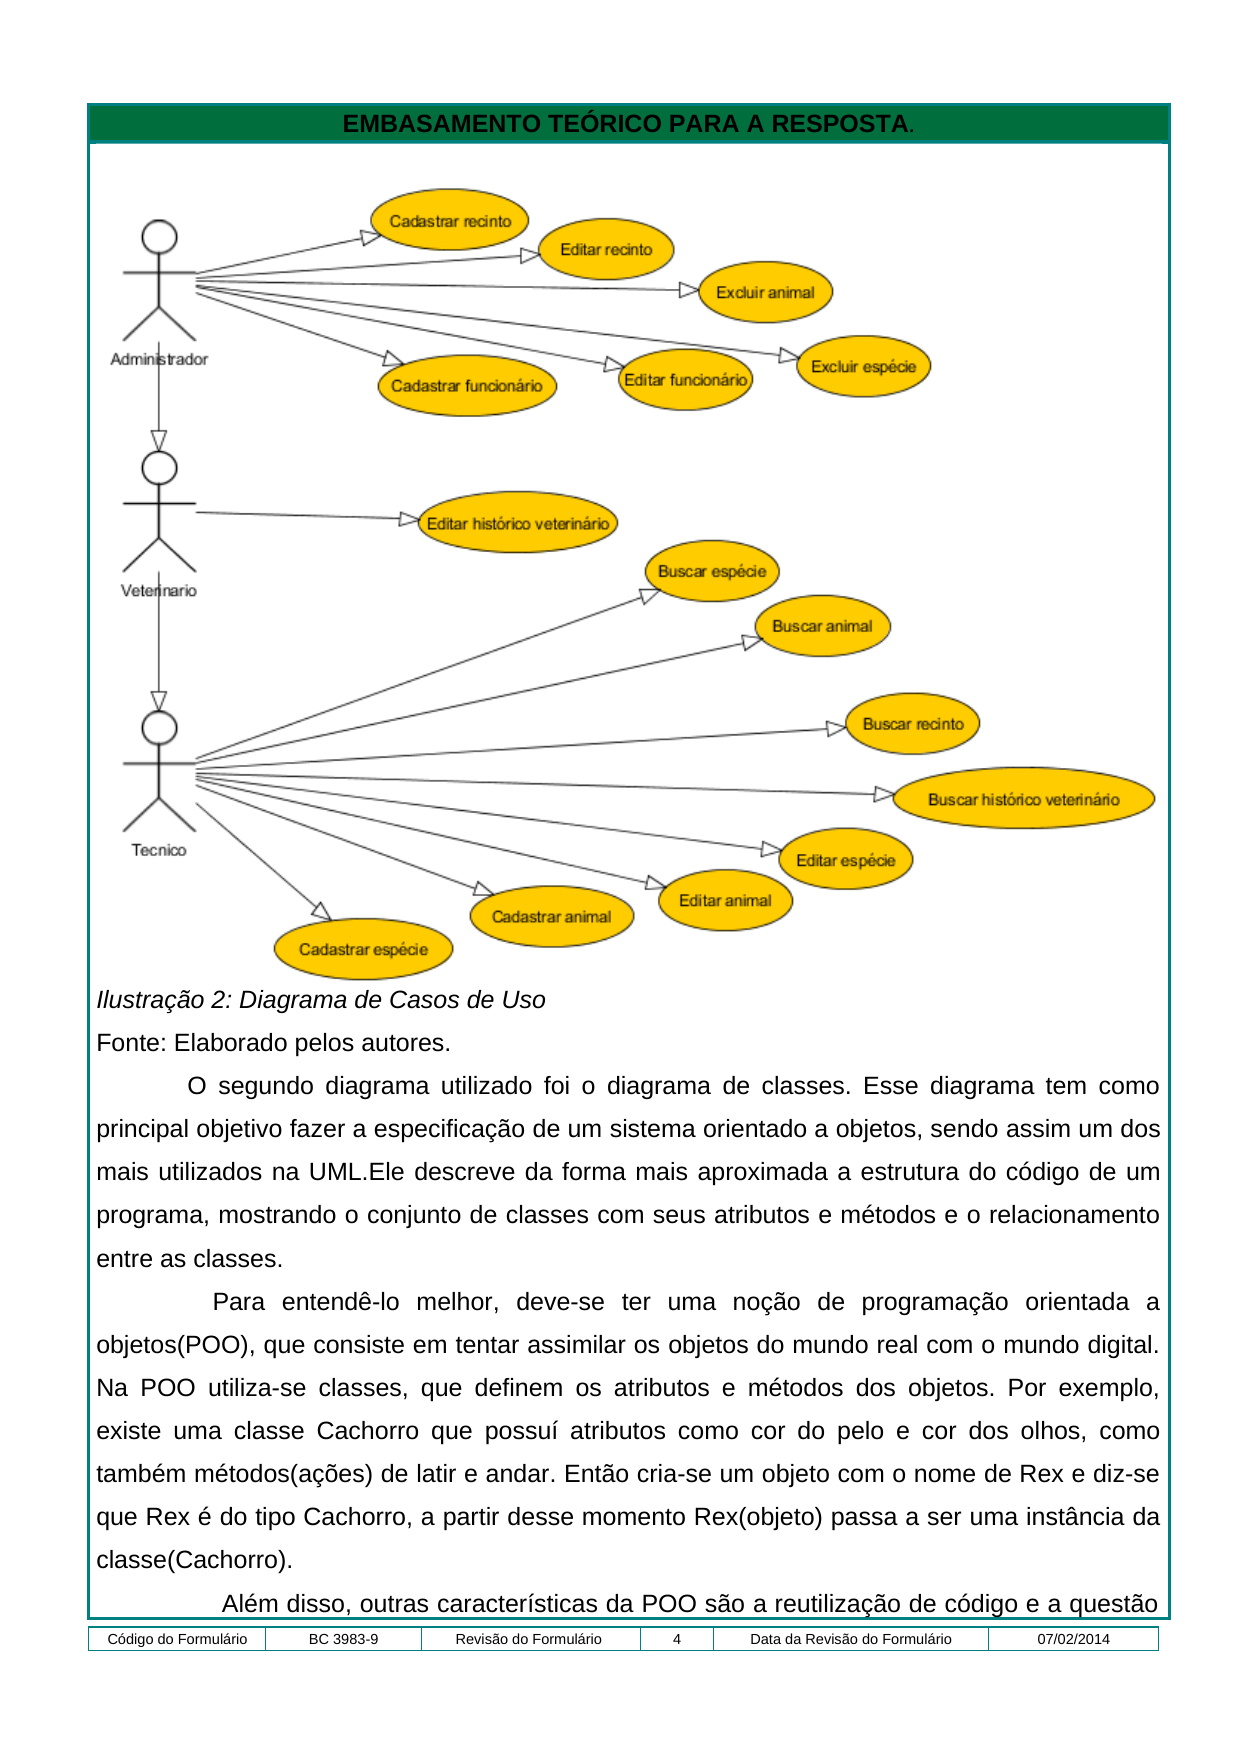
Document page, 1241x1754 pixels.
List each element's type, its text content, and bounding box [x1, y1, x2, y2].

table_header EMBASAMENTO TEÓRICO PARA A RESPOSTA. [90, 106, 1168, 140]
picture [96, 156, 1159, 985]
table_cell O projeto será realizado em prol da Fundação Ecológica e Zoobotânica de Brusque-SC, também conhecida como Parque Ecológico, Zoobotânico Padre Raulino Reitz ou apenas como Zoobotânico, foi inaugurado no dia 19 de setembro de 1992. No início a fundação contava apenas com 39 recintos, em sua maior parte aves, e com uma área de 120Km² em meio a mata nativa. Em 2009 a fundação obteve uma autorização para poder manejar 64 espécies diferentes de animais. Atualmente expõe 150 animais de 64 espécies entre répteis, aves e mamíferos, nativos da região, assim como espécies exóticas. Anualmente a fundação atende em média 40.000 alunos da região, gerando educação informal, visando a consciência ambiental. Fonte:http://www.radiocidadeam.com.br/noticias/novidades-no-zoobotanico-em-setembro.html, Acesso em: 27/03/2014 Mesmo com essa magnitude, a fundação não possui nenhum tipo de software(programa de computador) para auxiliar em seu plano de manejo, e essa foi a motivação para o desenvolvimento do projeto. O primeiro passo que deve ser dado em um projeto de software é a elicitação, pois, como diz Aramos,2009 “Cabe à elicitação a tarefa de identificar os fatos que compõem os requisitos do Sistema, de forma a prover o mais correto e mais completo entendimento do que é demandado daquele software”.Ou seja,é o pontapé inicial. A partir da fase de elicitação é que será definido o que terá que ser desenvolvido para suprir as necessidades do cliente, sem ela é muito difícil produzir um software que atenda as necessidades do cliente. Existem várias técnicas de fazer a elicitação de um projeto, tais como: Entrevista, Leitura de documentos, questionários, análise de protocolos, entre outras. A técnica escolhida para extrair dados do cliente, ou seja, do parque Zoobotânico foi a pesquisa in loco. Nessa técnica o analista vai até o local onde será implantado o software a fim de entender como funciona o negócio, identificando os problemas existentes. Para auxiliar na análise de requisitos foram utilizados dois diagramas da UML, o diagrama de caso de uso e o diagrama de classe. UML significa Unified Modeling Language ou linguagem de modelagem unificada. Ou seja, tem como objetivo estabelecer uma linguagem padrão(unificada) de modelagem de dados para que qualquer desenvolvedor, seja ele de qualquer linguagem, consiga visualizar e interpretar qualquer diagrama UML e assim entender o projeto. A modelagem de dados feita pelos diagramas UML é essencial para se fazer uma elicitação de qualidade e garantir o entendimento de todos os participantes do projeto, como afirma Rosa, 2014: “Modelagem de software é a atividade de construir modelos que expliquem as características ou o comportamento de um software ou de um sistema de software. Na construção do software os modelos podem ser usados na identificação das características e funcionalidades que o software deverá prover (análise de requisitos), e no planejamento de sua construção. Frequentemente a modelagem de software usa algum tipo de notação gráfica e são apoiados pelo uso de ferramentas”. Os diagramas UML são recursos muito utilizados em processos de desenvolvimento de software tradicionais, como o RUP(Rational Unified Process).O primeiro utilizado no projeto do Zoobotânico foi o diagrama de caso de uso. Esse diagrama descreve as funcionalidades de um programa narrando o que cada ator (usuário do sistema) poderá fazer no programa. Os atores são representados por bonecos e os casos de uso por elipses. Citação de d caso uso aqui A seguir está o diagrama de casos de uso que resume basicamente o funcionamento do software. Existirão três tipos de usuários com diferentes permissões: o Administrador, o veterinário e o Técnico. Conforme ilustrado abaixo, o administrador está no topo da hierarquia, portanto assume todas as funções dos demais usuários além de poder executar as funções restritas a ele, que no caso são voltadas ao gerenciamento dos demais usuários, recintos e exclusão de informações. O administrador será o único que poderá cadastrar e editar recintos, cadastrar e editar outros usuários como também tem a permissão de excluir um animal e uma espécie. Já o Veterinário pode fazer tudo o que um técnico(funcionário comum) pode fazer, distinguindo-se apenas pelo fato de que ele pode editar o histórico clínico de um animal. Resta ao técnico efetuar o cadastro e edição de espécies e animais, buscar(listar) animais, espécies, recintos e histórico veterinário. Fonte: Elaborado pelos autores. O segundo diagrama utilizado foi o diagrama de classes. Esse diagrama tem como principal objetivo fazer a especificação de um sistema orientado a objetos, sendo assim um dos mais utilizados na UML.Ele descreve da forma mais aproximada a estrutura do código de um programa, mostrando o conjunto de classes com seus atributos e métodos e o relacionamento entre as classes. Para entendê-lo melhor, deve-se ter uma noção de programação orientada a objetos(POO), que consiste em tentar assimilar os objetos do mundo real com o mundo digital. Na POO utiliza-se classes, que definem os atributos e métodos dos objetos. Por exemplo, existe uma classe Cachorro que possuí atributos como cor do pelo e cor dos olhos, como também métodos(ações) de latir e andar. Então cria-se um objeto com o nome de Rex e diz-se que Rex é do tipo Cachorro, a partir desse momento Rex(objeto) passa a ser uma instância da classe(Cachorro). Além disso, outras características da POO são a reutilização de código e a questão da organização dividindo o código em classes. Para auxiliar na programação orientada a objetos criou-se o seguinte diagrama de classes: Fonte: Elaborado pelos autores. Cada item esta representado por números em vermelho na imagem. Item 1-Animal: Nome da classe. Item 2-São os atributos que a classe 'Animal' ira possuir; '-' significa que é privada e não pode ser visualizado dentro da classe animal, seguido do nome do atributo e então o tipo de dado que ele receberá, podendo ser 'string' que são textos, 'char' apenas um caractere, 'DATE' uma data, 'INT' números inteiros e 'BLOB' qualquer tipo de dado. Item 3-São as funções da classe; '+' significa que a função é publica e pode ser chamada em qualquer outra parte do projeto, após isso vem o nome da função. 'Void' significa que a função não retorna valor binário, apenas executa a ação. Item 4- Relacionamento entre duas classes, no caso 'Animal' e 'Espécie'. O número um e a letra 'n' determinam que a classe 'Animal' esta ligada a uma única 'Espécie', já a classe 'Espécie' esta ligadas a tantos Animais quão necessário. Item 5- Relacionamento entre as classes 'Animal' e 'Recinto'. Um recinto pode conter vários animais, mas um animal só pode estar em um recinto. Item 6- Faz uma conexão entre as classes 'Animal' e 'infoVeterinario' com 'Observação' e 'Usuário'. Tal ligação faz com que um animal tenha ligação com apenar um 'infoVeterinario' mas com tantas observações quão o necessário, e também que cada uma dessas observações tenha apenas um usuário responsável por ela. Logo após a fase de elicitação, pode-se verificar a viabilidade do projeto e o desenvolvimento começa a ser planejado. Foi realizada uma pesquisa de campo no parque Zoobotânico a fim de identificar a real necessidade do mesmo. Dessa forma foi descoberto que a sua carência estava no plano de manejo dos animais, segundo o próprio gerente da fundação, Rodrigo De Souza. O plano de manejo é um documento que toda UC (Unidade de Conservação) deve ter, em no máximo 5 anos após a sua fundação, e deve ser elaborado os objetivos gerais pelas quais ela foi criada. Deve ser elaborado por meio de estudos de várias áreas como do meio físico, biológico e social. Ele estabelece as normas e restrições de ações e uso dos recursos naturais da UC. Muitas vezes determina o zoneamento, caracterizando cada uma de suas áreas e sua finalidade. Nesse caso, o plano de manejo será focado na área biológica, ou seja, como o animal deve ser manuseado. Outro objetivo da pesquisa de campo foi levantar os requisitos para a construção do software. Conversando com os stakeholders do projeto foi observado que, no programa será possível cadastrar um animal e guardar informações importantes para o seu controle, como nome popular, nome científico, espécie, família, origem do animal, número de identificação, necessidades especiais, recinto(jaula) em que o animal se encontra. Assim como um histórico onde será registrado o comportamento do animal, útil para o seu manejo, como por exemplo se o animal não se alimentou será registrado, para que o veterinário possa ter o controle do animal. Também poderá ser cadastrado o funcionário que utilizará o programa sendo que suas permissões dependerão da sua função, e ainda os recintos do Zoobotânico, onde dever ser cadastrados os animais que estão nele, dados da planta e a norma IN169. Quando chega a parte do desenvolvimento precisa-se decidir quais das diversas tecnologias disponíveis atualmente que serão usadas, muitas delas utilizam padrões estabelecidos pela W3C. O W3C(World Wide Web, do inglês Rede Mundial de Computadores) é uma organização mundial que conta com uma equipe em tempo integral e o publico, desenvolvedores, para desenvolverem padrões para a internet. O líder da organização é Tim Berners-Lee (inventor da internet) e Jeffrey Jaffe. Segundo o próprio W3C: “O W3C desenvolve especificações técnicas e orientações através de um processo projetado para maximizar a consenso sobre as recomendações, garantindo qualidades técnicas e editoriais, além de transparentemente alcançar apoio da comunidade de desenvolvedores, do consórcio e do público em geral. “ Na construção do Software é preciso se comunicar com o computador dando utilidade a todos esses dados, para isso é necessário utilizar uma linguagem de programação, que nada mais é um conjunto de código que o computador interpreta e executa uma determinada ação, ou seja,é a forma de interagir com o computador, e assim como na vida real, exitem vários idiomas, cada um com suas próprias características, entretanto todos possuem o mesmo objetivo, a comunicação. Dentre as linguagens de programação que serão utilizadas estão: HTML PHP Javascript CSS HTML5 HTML5(Hypertext Markup Language 5, do inglês linguagem de marcação de hipertexto 5) é a quinta verão da linguagem HTML O grupo W3C define 3 pilares para a internet, um deles é uma linguagem de hipertexto para facilitar a navegação entre fonte de informação, atualmente o HTML5 é essa linguagem. Os hipertextos são um conjunto de arquivos interligados entre si formando uma grande rede de informação. Diferente de um texto normal, como de um livro, em que os assuntos ficam interligados seguidamente, no hipertexto os assuntos são conectados de forma imprecisa, dessa forma a troca de dados fica mais dinâmica. PHP e APACHE PHP(Hypertext Preprocessor do inglês, hipertexto preprocessado) criado por Rasmus Lerdorf em 1995, é uma linguagem script executada por um servidor. Diferente do JavaScript o PHP é utilizado geralmente para programação ao lado do servidor. Além disso o PHP pode ser trabalhado tanto em programação orientada a objeto, como em programação estrutural ou até mesmo em uma mistura dos dois. E não está limitado apenas a gerar apenas HTML, com o PHP também é possível gerar imagens, PDF e animações em Flash. Sua principal vantagem está na enorme lista de banco de dados com o qual o PHP tem suporte, como por exemplo MySQL, SQLite, Oracle, etc. O servidor utilizado será o APACHE, que é de longe o servidor mais utilizado no mundo, diversas pesquisas já compravam isso, como a feita em 2009 pela Netcraft, segundo ela mais de 65% de todos os sites rodavam no servidor APACHE. O APACHE após receber um código em PHP executa um interpretador de PHP que processará todas as informações, como acesso ao banco de dados ou a outros arquivos e então retornar o código em HTML correspondente para apresentar a página descrita em PHP para o APACHE que então ira enviar para o navegador o código HTML pronto para então o navegador poder executá-lo em gerar a página. Para utilizar o APACHE será instalado o XAMPP, rodando em sistema Windows, ou LAMP rodando em sistema Linux, com os principais servidores de código aberto do mercado, como o APACHE para PHP e MySQL para banco de dados. Sua interfase é muito simples, porém pratica e rápida e sem necessidade de se instalar, apenas deve ser descompactado e está pronto para ser usado. JavaScript JavaScrip é uma linguagem dinâmica e orientada a objeto criado por Brendan Eich em 1995 como uma linguagem script client-side(do inglês, script ao lado do cliente). As linguagens script tem como finalidade de ser executada no interior de programas ou outra linguagem. No caso do JavaScript é o navegador responsável por executá-lo realizando interações com o usuário, podendo trocar a cor de certos campos, ou até mesmo realizar certa função do software, após certa ação do usuário. Pode ser escrito junto ao HTML diferenciando por meio das tags “<script>” para iniciar o código em JavaScript e “<\script>” para finalizá-lo. CSS A parte visual do software será desenvolvida em CSS(Cascading Style Sheets, em do inglês Folha de estilo em cascata) uma linguagem que facilita o desenvolvedor gráfico da aplicação por permitir ser escrita tanto em um arquivo a parte dos demais e ser apenas referenciado neles, como pode ser escrito no início de cada arquivo e cada um com um CSS diferente, ainda pode ser feito sempre que criar um elemento na página, ou então utilizando todas as 3 formas. Segundo Pedro Rogério(2007) para futuras manutenções e projetos em camadas é aconselhável que o CSS seja utilizado apenas em arquivos externos. Utilizando CSS é possível trocar atributos como a cor de um determinado elemento, ou grupo de elemento, assim como trocar o tamanho, forma, estilo da letra, etc.Também é possível alterar os atributos sobre certa circunstância como o mouse parado em cima do elemento ou segurando o botão esquerdo do mouse em cima do elemento. Para trabalhar com todas essas tecnologias existem certos padrões de projeto feitos para auxiliar os programadores e o escolhido para esse projeto foi o MVC.O padrão de programação MVC(Modelo Visão e Controle) divide a programação do software em 3 partes, o modelo, a visão e o controle. A visão é a parte que interage com o usuário, recebe informações do usuário e fornece-as para o controlador, que executa a parte lógica do projeto a partir das informações vindas da visão e do modelo, sempre seguindo o plano de negócio da empresa. O modelo é a ponte entre o controle e aplicações externas, como o banco de dados. Por exemplo. O usuário tenta efetuar o login. Após preencher um campo com o e-mail e outro com a senha ele clica em um botão escrito 'Entrar', toda essa parte está na visão tanto os campos como o design da tela. Após clicar no botão 'Entrar', o e-mail como senha e até mesmo o clicar do botão são enviados para o controlador que ira utilizar esses dados para executar uma determinada função e requisitar ao modelo uma determinada ação que ira retornar outros dados para o controle, este ira definir se o login é valido ou não e informar para a visão se o usuário pode ou não ter acesso ao projeto, caso tenha transferi-lo para outra parte da aplicação ou informá-lo que o e-mail ou senha estão inválidos.Ela é aconselhável por facilitar a manutenção, o teste, a atualização do sistema e o desenvolvimento paralelo de qualquer umas das 3 partes. Porém, se os programadores tivessem que construir tudo do zero o trabalho não renderia nada, é por isso que um dos principais focos da programação orientada a objeto é o reúso de códigos. Portanto, são utilizadas diversas Frameworks para poupar a reprogramação de coisas simples e que se repetem com facilidade entre os projetos. As frameworks são códigos já feitos para solucionar um grupo de requisitos de diversos softwares diferentes. Mas não só resolver, as frameworks também padronizam o projeto, dizendo qual a forma apropriada para aquela situação. Como a linguagem de programação escolhida foi o PHP e foi decidido trabalhar com MVC, um framework que se encaixa perfeitamente no projeto é o Codeigniter pois ele é feito especialmente para desenvolvimento em PHP e oferece uma ótima contribuição para se trabalhar no padrão MVC. O Codeigniter tem como objetivo possibilitar que o programador produza mais rapidamente e possa focar na parte criativa do projeto, uma vez que seja necessário um número menor de linhas para realizar certas tarefas pelo motivo de que o framework já pré codifique determinadas funções comuns entre vários softwares.Esse framework agrupa um conjunto de bibliotecas para tarefas comuns necessárias e padroniza uma estrutura lógica para acesso a estas bibliotecas. Segundo Teixeira, 2013, o Codeigniter é “Considerado um toolkit, ou seja, uma caixa de ferramentas cujo objetivo é nos permitir desenvolver aplicações muito mais rápido do que poderíamos fazer sem a utilização de um framework.” Para facilitar e agilizar a programação, foi decidido utilizar uma IDE(Ambiente de desenvolvimento integrado).Como explica Santos(2014, Pg.04) “O IDE é um programa de computador, geralmente utilizado para aumentar a produtividade dos desenvolvedores de software, bem como a qualidade desses produtos. Podem auxiliar, através de ferramentas e características, na redução de erros e na aplicação de técnicas...” O IDE escolhido foi o NetBeans devido à familiaridade dos programadores com o software.O NetBeans é um IDE gratuito e de código aberto.Segundo o site do mesmo: “O NetBeans IDE é um ambiente de desenvolvimento - uma ferramenta para programadores, que permite escrever, compilar, depurar e instalar programas. O IDE é completamente escrito em Java, mas pode suportar qualquer linguagem de programação. Existe também um grande número de módulos para estender as funcionalidades do IDE NetBeans. O NetBeans IDE é um produto livre, sem restrições à sua forma de utilização. ” O principal motivo para utilizar o Netbeans para o projeto está na constante atualização de seu sistema e pela padronização oferecida, como comentado no site do mesmo: “Com seu Editor Java em constante aprimoramento, muitas funcionalidades avançadas e uma extensa linha de ferramentas, modelos e exemplos, o NetBeans IDE define o padrão de desenvolvimento com suas tecnologias inovadoras. ” Ainda pelo site do NetBeans é possível ter uma noção melhor da real utilização prática desse IDE e da possibilidade de adaptá-lo: “Um IDE é muito mais que um editor de texto. O Editor do NetBeans recua linhas, associa palavras e colchetes e realça códigos-fonte sintática e semanticamente. Ele também fornece modelos de código, dicas de codificação e ferramentas de refatoração. O editor suporta várias linguagens, incluindo Java, C/C++, XML, HTML, PHP, Groovy, Javadoc, JavaScript e JSP. Como o editor é extensível, você pode adicionar suporte para muitas outras linguagens. ” Além de tudo já citado acima, o NetBeans ainda ajuda na organização do código fonte, de forma que para futuras alterações no código figuem mais simples e rápidas. Bem, como o software funciona basicamente como um repositório de dados sobre os animais, a informação será armazenada em um banco de dados.Segundo Marcelo Abib Cardoso,2009, “Banco de dados é um sistema de armazenamento de dados, ou seja, um conjunto de registros que tem como objetivo organizar e guardar as informações.” O Banco de dados que será utilizado no projeto é o SGBD(sistema de gerenciamento de banco de dados)MySQL, que se intitula o banco de dados de código aberto mais popular do mundo. O My SQL foi criado na Suécia por suecos e um finlandês: David Axmark, Allan Larsson e Michael Montty Widenus, mais tarde foi comprado pela empresa de tecnologia e informática Oracle, sua atual proprietária.Ele utiliza a linguagem SQL(Structure Query Language – Linguagem de Consulta Estruturada).É o banco de dados mais utilizado do mundo, segundo o site do mesmo, utilizado até mesmo pela NASA(National Aeronautics and Space Administration- Administração Nacional da Aeronáutica e do Espaço),Google, Facebook, Banco Bradesco e muitos outros. Para auxiliar na utilização do My SQL será usado o programa My SQL Workbench, uma ferramenta gráfica que permite a visualização, criação e gerenciamento de bancos de dados em forma de tabelas, ou em apenas códigos escritos, caso o desenvolvedor preferir. O My SQL Workbench é o sucessor de DBDesigner 4 e é feito especialmente para trabalhar com o banco de dados My SQL, ambos foram desenvolvidos pela mesma empresa. A definição mais comum para CRUD é: Termo para designar as quatro operações básicas de banco de dados, Creat, Read, Update e Delete, do inglês respectivamente, criar, ler, editar e deletar (Souza, 2013). Na matemática não é possível calcular algo sem usar pelo menos umas das quatro operações básicas, nos bancos de dados não é diferente, sem o CRUD não é possível fazer nada. A matemática não existe sem suas quatro operações, os bancos de dados também não. O texto a seguir são os códigos gerados pelo MySQL Workbench a partir das tabelas desenvolvidas em cima das pesquisas realizadas no Parque Zoobotânico de Brusque. Nesses códigos é possível ver a utilização de quase todas as operações do CRUD, que no MySQL são escritas, respectivamente, como 'INSERT', 'SELECT', 'UPTADE' e 'DELETE'. -- ----------------------------------------------------- -- Table `mydb`.`Animal` -- ----------------------------------------------------- Apenas anuncia o inicio do código para crianção da tabela 'Animal' DROP TABLE IF EXISTS `mydb`.`Animal` ; Caso já exista uma tabela com o nome 'Animal' no banco 'mydb'esse código ira apagá-la. CREATE TABLE IF NOT EXISTS `mydb`.`Animal` ( Cria uma tabela com o nome 'Animal', no banco 'mydb', com os seguintes campos... `idAnimal` INT NOT NULL COMMENT 'Tabela para cadastrar os animais do Zoo.\nNesse campo é salvo o Numero dele no Zoo.' , Campo 'idAnimal' que é um INT, ou seja, um número inteiro, NOT NULL, que não pode ser deixado em branco. Possui uma descrição para explicar sua utilidade: “Tabela para cadastrar os animais do Zoo. Nesse campo é salvo o número dele no Zoo.” A vírgula diz que logo em seguida vira outro campo da tabela. `Obs` TEXT NULL COMMENT 'Descreve as necessidades especiais do animal' , Obs do tipo TEXT, ou seja um texto, NULL, que pode ser deixado em branco. Descrição: “Descreve as necessidades especiais do animal”. `procedencia` VARCHAR(45) NOT NULL COMMENT 'Descreve de onde o animal veio' , 'procedencia' do tipo VARCHAR(45), um texto com no máximo 45 caracteres, que não pode ser deixado em branco. Descrição: “Descreve de onde o animal veio”. `entrada` DATE NULL COMMENT 'Data em que o animal entrou no Zoo' , 'entrada' do tipo DATE, uma data, que pode ser deixado em branco. Descrição: “Data em que o animal entrou no Zoo”. `idvet` INT NULL COMMENT 'ID da ficha veterinaria' , 'idvet' um numero inteiro que pode ser deixado em branco. Descrição: “ID da ficha veterinária”. `Sexo` CHAR NULL COMMENT 'Sexo do animal\nAlgumas vezes nao se sabe o sexo do animal,nesse caso o valor é NULL' , 'Sexo' do tipo CHAR, apenas um caractere, que pode ser deixado em branco. Descrição: “Sexo do animal Algumas vezes não se sabe o sexo do animal, nesse caso o valor é NULL”. `desfecho` VARCHAR(45) NULL COMMENT 'Descreve como o animal saio do Zoo' , 'desfecho' um texto com no máximo 45 caracteres que pode ser deixado em branco. Descrição: “Descreve como o animal saio do Zoo”. `desfechoData` DATE NULL COMMENT 'Data que o animal saio do Zoo' , 'DesfechoData' uma data que pode ser deixada em branco. Descrição: “Data que o animal saio do Zoo”. `idEspecie` INT NOT NULL COMMENT 'ID da especie do animal' , 'idEspecie' um inteiro que não pode ser deixado em branco. Descrição: “ID da espécie do animal”. `imagem` BLOB NULL COMMENT 'Foto do animal' , 'imagem' do tipo BLOB, um campo que pode receber qualquer tipo de dado, que pode ser deixado em branco. Descrição: “Foto do animal”. `marcacao` VARCHAR(100) NOT NULL COMMENT 'Numero do animal do IBAMA' , 'marcaco' é um texto com no máximo 100 caracteres e que não pode ser deixado em branco. Descrição: “Número do animal do IBAMA”. `Apelido` VARCHAR(45) NULL COMMENT 'Como os funcionarios chamam o animal' , 'Apelido' um texto de no máximo 45 caracteres que pode ser deixado em branco. Descrição: “Como os funcionários chamam o animal”. `idRecinto` INT NOT NULL COMMENT 'ID do recinto onde o animal se encontra' , 'idRecinto' um número inteiro que não pode ser deixado em branco. Descrição: “ID do recinto onde o animal se encontra”. PRIMARY KEY (`idAnimal`) , Essa linha diz que o campo 'idAnimal' será a chave primária da tabela, ou seja, o campo principal que não poderá ser igual entre os animais registrados nela. Também será ela a chave de ligação caso outra tabela precise acessar algum outro dado do animal. INDEX `fk_Animal_especie1_idx` (`idEspecie` ASC) , Transforma o campo 'idEspecie' em uma chave estrangeira, ou seja, uma conexão com outra tabela. INDEX `fk_Animal_Recinto1_idx` (`idRecinto` ASC) , Transforma o campo 'idRecinto' em uma chave estrangeira'. UNIQUE INDEX `marcacao_UNIQUE` (`marcacao` ASC) , Determina que o campo 'marcacao' será único, e assim como a chave primária, existira apenas um animal com determinado número. CONSTRAINT `fk_Animal_especie1` FOREIGN KEY (`idEspecie` ) REFERENCES `mydb`.`especie` (`idEspecie` ) ON DELETE NO ACTION ON UPDATE NO ACTION, Determina a qual tabela será a conexão feita por meio do campo 'idEspecie', nesse caso a tabela será 'especie' e campo nela escolhido para fazer a conexão é de mesmo nome que o campo da tabela 'Animal'. Assim o campo de ligação entre a tabela 'Animal' e 'Especie' é 'idEspecie'. E diz que não haverá ação em caso de apagar ou alterar o dado do campo. CONSTRAINT `fk_Animal_Recinto1` FOREIGN KEY (`idRecinto` ) REFERENCES `mydb`.`Recinto` (`idRecinto` ) ON DELETE NO ACTION ON UPDATE NO ACTION) Determina que o campo 'idRecinto' será a conexão entre as tabelas 'Animal' e 'Recinto'. Não haverá ação no caso de apagar ou alterar o dado do campo. O “)” determina o término da criação da tabela. -- ----------------------------------------------------- -- Table `mydb`.`Animal_log` -- ----------------------------------------------------- Apenas anuncia o início do código para a tabela 'Animal_log' Será uma tabela para salvar os antigos dados da tabela 'Animal' após uma alteração. Possui alguns campos a mais da tabela 'Animal': 'idAnimal_log' para diferenciar uma alteração da outra; 'tipo' para dizer o tipo de alteração que ocorreu; 'data' para determinar a data da alteração; 'idUsuario' para saber quem fez a alteração. DROP TABLE IF EXISTS `mydb`.`Animal_log` ; CREATE TABLE IF NOT EXISTS `mydb`.`Animal_log` ( `idAnimal_log` INT NOT NULL AUTO_INCREMENT COMMENT 'Tabela para controlar o histórico de alterações na tabela \'Animal\'\n' , `Obs` TEXT NULL , `procedencia` VARCHAR(45) NOT NULL , `entrada` DATE NULL , `idvet` INT NULL , `Sexo` CHAR NULL , `desfecho` VARCHAR(45) NULL , `desfechoData` DATE NULL , `idEspecie` INT NOT NULL , `imagem` BLOB NULL , `marcacao` VARCHAR(100) NOT NULL , `Apelido` VARCHAR(45) NULL , `idRecinto` INT NOT NULL , `tipo` VARCHAR(45) NOT NULL COMMENT 'Tipo de ação que a tabela animal sofreu' , `data` DATETIME NOT NULL COMMENT 'Data da alteração' , `idAnimal` INT NULL COMMENT 'ID do animal que sofreu a ação' , `idUsuario` INT NULL COMMENT 'ID do usuario que fez a ação' , PRIMARY KEY (`idAnimal_log`) , INDEX `fk_Animal_especie1_idx` (`idEspecie` ASC) , INDEX `fk_Animal_Recinto1_idx` (`idRecinto` ASC) , INDEX `fk_Animal_log_Animal1` (`idAnimal` ASC) , INDEX `fk_Animal_log_usuario1` (`idUsuario` ASC) , UNIQUE INDEX `marcacao_UNIQUE` (`marcacao` ASC) , CONSTRAINT `fk_Animal_especie10` FOREIGN KEY (`idEspecie` ) REFERENCES `mydb`.`especie` (`idEspecie` ) ON DELETE NO ACTION ON UPDATE NO ACTION, CONSTRAINT `fk_Animal_Recinto10` FOREIGN KEY (`idRecinto` ) REFERENCES `mydb`.`Recinto` (`idRecinto` ) ON DELETE NO ACTION ON UPDATE NO ACTION, CONSTRAINT `fk_Animal_log_Animal1` FOREIGN KEY (`idAnimal` ) REFERENCES `mydb`.`Animal` (`idAnimal` ) ON DELETE NO ACTION ON UPDATE NO ACTION, CONSTRAINT `fk_Animal_log_usuario1` FOREIGN KEY (`idUsuario` ) REFERENCES `mydb`.`usuario` (`idUsuario` ) ON DELETE NO ACTION ON UPDATE NO ACTION) ENGINE = InnoDB; ##triggers do animal Apenas anuncia o início do código para as triggers(gatilhos), ações que ocorrerão após outra ação ser requerida, referente ao animal.Apresenta uma ideia de gatilho mesmo, quando determinada ação acontece, um “gatilho” é “disparado” e executa outra ação. create trigger inserir_animal before insert on animal for each row begin Cria uma trigger com o nome 'inserir_animal' que terá ações antes de inserir dados da tela 'Animal'.As ações serão as seguintes: insert into animal_log values Inserir na tabela 'animal_log' os valores: (null,new.obs,new.procedencia, new.entrada,new.idvet,new.sexo,new.desfecho, new.desfechodata,new.idespecie, new.imagem,new.marcacao, new.apelido,new.idrecinto, Preencher automaticamente o campo 'idAnimal_log'.Já os dados comuns entre os as 2 tabelas serão salvos na tabela 'Animal_log' antes de serem salvos na tabela 'Animal'. 'INSERT',now(),id,new.idAnimal); Os campos 'tipo','data', 'idUsuario' e 'idAnimal' receberão respectivamente os valores: 'INSERT', data atual, id do usuário e id do animal. Onde o id virá de uma procedure para inserir um animal. End&& Determina o fim das ações antes da ação requerida. ##Login Anuncia o inicio do código para procedure 'login', que visa facilitar o comando para login no desenvolvimento fora do MySQL Workbench. create procedure login (in sen varchar(45), log varchar(45)) Cria uma procedure chamada 'login' que possui as variaveis 'sen'(texto de no máximo 45 caracteres para a senha) e 'log'(texto de no máximo 45 caracteres para o login ou e-mail do usuario). Begin Inicia o código que será executado por trás da procedure. select tipo,idusuario from usuario where senha=md5(sen) and login=log; Seleciona o tipo e idUsuario da tabela 'usuario' onde o campo 'senha', já codificado, é igual a variável 'sen' e o campo 'login' é igual a variável 'log'. End&& Finaliza a procedure. call login (123, abc); Chama a procedure 'login' definindo os valores das variáveis 'sen' e 'login' respectivamente por '123' e 'abc'. A procedure irá procurar pelo usuário onde o campo 'senha' é 123(ambos codificados) e 'login' igual a 'abc'. [90, 144, 1162, 1013]
table_cell O projeto será realizado em prol da Fundação Ecológica e Zoobotânica de Brusque-SC, também conhecida como Parque Ecológico, Zoobotânico Padre Raulino Reitz ou apenas como Zoobotânico, foi inaugurado no dia 19 de setembro de 1992. No início a fundação contava apenas com 39 recintos, em sua maior parte aves, e com uma área de 120Km² em meio a mata nativa. Em 2009 a fundação obteve uma autorização para poder manejar 64 espécies diferentes de animais. Atualmente expõe 150 animais de 64 espécies entre répteis, aves e mamíferos, nativos da região, assim como espécies exóticas. Anualmente a fundação atende em média 40.000 alunos da região, gerando educação informal, visando a consciência ambiental. Fonte:http://www.radiocidadeam.com.br/noticias/novidades-no-zoobotanico-em-setembro.html, Acesso em: 27/03/2014 Mesmo com essa magnitude, a fundação não possui nenhum tipo de software(programa de computador) para auxiliar em seu plano de manejo, e essa foi a motivação para o desenvolvimento do projeto. O primeiro passo que deve ser dado em um projeto de software é a elicitação, pois, como diz Aramos,2009 “Cabe à elicitação a tarefa de identificar os fatos que compõem os requisitos do Sistema, de forma a prover o mais correto e mais completo entendimento do que é demandado daquele software”.Ou seja,é o pontapé inicial. A partir da fase de elicitação é que será definido o que terá que ser desenvolvido para suprir as necessidades do cliente, sem ela é muito difícil produzir um software que atenda as necessidades do cliente. Existem várias técnicas de fazer a elicitação de um projeto, tais como: Entrevista, Leitura de documentos, questionários, análise de protocolos, entre outras. A técnica escolhida para extrair dados do cliente, ou seja, do parque Zoobotânico foi a pesquisa in loco. Nessa técnica o analista vai até o local onde será implantado o software a fim de entender como funciona o negócio, identificando os problemas existentes. Para auxiliar na análise de requisitos foram utilizados dois diagramas da UML, o diagrama de caso de uso e o diagrama de classe. UML significa Unified Modeling Language ou linguagem de modelagem unificada. Ou seja, tem como objetivo estabelecer uma linguagem padrão(unificada) de modelagem de dados para que qualquer desenvolvedor, seja ele de qualquer linguagem, consiga visualizar e interpretar qualquer diagrama UML e assim entender o projeto. A modelagem de dados feita pelos diagramas UML é essencial para se fazer uma elicitação de qualidade e garantir o entendimento de todos os participantes do projeto, como afirma Rosa, 2014: “Modelagem de software é a atividade de construir modelos que expliquem as características ou o comportamento de um software ou de um sistema de software. Na construção do software os modelos podem ser usados na identificação das características e funcionalidades que o software deverá prover (análise de requisitos), e no planejamento de sua construção. Frequentemente a modelagem de software usa algum tipo de notação gráfica e são apoiados pelo uso de ferramentas”. Os diagramas UML são recursos muito utilizados em processos de desenvolvimento de software tradicionais, como o RUP(Rational Unified Process).O primeiro utilizado no projeto do Zoobotânico foi o diagrama de caso de uso. Esse diagrama descreve as funcionalidades de um programa narrando o que cada ator (usuário do sistema) poderá fazer no programa. Os atores são representados por bonecos e os casos de uso por elipses. Citação de d caso uso aqui A seguir está o diagrama de casos de uso que resume basicamente o funcionamento do software. Existirão três tipos de usuários com diferentes permissões: o Administrador, o veterinário e o Técnico. Conforme ilustrado abaixo, o administrador está no topo da hierarquia, portanto assume todas as funções dos demais usuários além de poder executar as funções restritas a ele, que no caso são voltadas ao gerenciamento dos demais usuários, recintos e exclusão de informações. O administrador será o único que poderá cadastrar e editar recintos, cadastrar e editar outros usuários como também tem a permissão de excluir um animal e uma espécie. Já o Veterinário pode fazer tudo o que um técnico(funcionário comum) pode fazer, distinguindo-se apenas pelo fato de que ele pode editar o histórico clínico de um animal. Resta ao técnico efetuar o cadastro e edição de espécies e animais, buscar(listar) animais, espécies, recintos e histórico veterinário. Fonte: Elaborado pelos autores. O segundo diagrama utilizado foi o diagrama de classes. Esse diagrama tem como principal objetivo fazer a especificação de um sistema orientado a objetos, sendo assim um dos mais utilizados na UML.Ele descreve da forma mais aproximada a estrutura do código de um programa, mostrando o conjunto de classes com seus atributos e métodos e o relacionamento entre as classes. Para entendê-lo melhor, deve-se ter uma noção de programação orientada a objetos(POO), que consiste em tentar assimilar os objetos do mundo real com o mundo digital. Na POO utiliza-se classes, que definem os atributos e métodos dos objetos. Por exemplo, existe uma classe Cachorro que possuí atributos como cor do pelo e cor dos olhos, como também métodos(ações) de latir e andar. Então cria-se um objeto com o nome de Rex e diz-se que Rex é do tipo Cachorro, a partir desse momento Rex(objeto) passa a ser uma instância da classe(Cachorro). Além disso, outras características da POO são a reutilização de código e a questão da organização dividindo o código em classes. Para auxiliar na programação orientada a objetos criou-se o seguinte diagrama de classes: Fonte: Elaborado pelos autores. Cada item esta representado por números em vermelho na imagem. Item 1-Animal: Nome da classe. Item 2-São os atributos que a classe 'Animal' ira possuir; '-' significa que é privada e não pode ser visualizado dentro da classe animal, seguido do nome do atributo e então o tipo de dado que ele receberá, podendo ser 'string' que são textos, 'char' apenas um caractere, 'DATE' uma data, 'INT' números inteiros e 'BLOB' qualquer tipo de dado. Item 3-São as funções da classe; '+' significa que a função é publica e pode ser chamada em qualquer outra parte do projeto, após isso vem o nome da função. 'Void' significa que a função não retorna valor binário, apenas executa a ação. Item 4- Relacionamento entre duas classes, no caso 'Animal' e 'Espécie'. O número um e a letra 'n' determinam que a classe 'Animal' esta ligada a uma única 'Espécie', já a classe 'Espécie' esta ligadas a tantos Animais quão necessário. Item 5- Relacionamento entre as classes 'Animal' e 'Recinto'. Um recinto pode conter vários animais, mas um animal só pode estar em um recinto. Item 6- Faz uma conexão entre as classes 'Animal' e 'infoVeterinario' com 'Observação' e 'Usuário'. Tal ligação faz com que um animal tenha ligação com apenar um 'infoVeterinario' mas com tantas observações quão o necessário, e também que cada uma dessas observações tenha apenas um usuário responsável por ela. Logo após a fase de elicitação, pode-se verificar a viabilidade do projeto e o desenvolvimento começa a ser planejado. Foi realizada uma pesquisa de campo no parque Zoobotânico a fim de identificar a real necessidade do mesmo. Dessa forma foi descoberto que a sua carência estava no plano de manejo dos animais, segundo o próprio gerente da fundação, Rodrigo De Souza. O plano de manejo é um documento que toda UC (Unidade de Conservação) deve ter, em no máximo 5 anos após a sua fundação, e deve ser elaborado os objetivos gerais pelas quais ela foi criada. Deve ser elaborado por meio de estudos de várias áreas como do meio físico, biológico e social. Ele estabelece as normas e restrições de ações e uso dos recursos naturais da UC. Muitas vezes determina o zoneamento, caracterizando cada uma de suas áreas e sua finalidade. Nesse caso, o plano de manejo será focado na área biológica, ou seja, como o animal deve ser manuseado. Outro objetivo da pesquisa de campo foi levantar os requisitos para a construção do software. Conversando com os stakeholders do projeto foi observado que, no programa será possível cadastrar um animal e guardar informações importantes para o seu controle, como nome popular, nome científico, espécie, família, origem do animal, número de identificação, necessidades especiais, recinto(jaula) em que o animal se encontra. Assim como um histórico onde será registrado o comportamento do animal, útil para o seu manejo, como por exemplo se o animal não se alimentou será registrado, para que o veterinário possa ter o controle do animal. Também poderá ser cadastrado o funcionário que utilizará o programa sendo que suas permissões dependerão da sua função, e ainda os recintos do Zoobotânico, onde dever ser cadastrados os animais que estão nele, dados da planta e a norma IN169. Quando chega a parte do desenvolvimento precisa-se decidir quais das diversas tecnologias disponíveis atualmente que serão usadas, muitas delas utilizam padrões estabelecidos pela W3C. O W3C(World Wide Web, do inglês Rede Mundial de Computadores) é uma organização mundial que conta com uma equipe em tempo integral e o publico, desenvolvedores, para desenvolverem padrões para a internet. O líder da organização é Tim Berners-Lee (inventor da internet) e Jeffrey Jaffe. Segundo o próprio W3C: “O W3C desenvolve especificações técnicas e orientações através de um processo projetado para maximizar a consenso sobre as recomendações, garantindo qualidades técnicas e editoriais, além de transparentemente alcançar apoio da comunidade de desenvolvedores, do consórcio e do público em geral. “ Na construção do Software é preciso se comunicar com o computador dando utilidade a todos esses dados, para isso é necessário utilizar uma linguagem de programação, que nada mais é um conjunto de código que o computador interpreta e executa uma determinada ação, ou seja,é a forma de interagir com o computador, e assim como na vida real, exitem vários idiomas, cada um com suas próprias características, entretanto todos possuem o mesmo objetivo, a comunicação. Dentre as linguagens de programação que serão utilizadas estão: HTML PHP Javascript CSS HTML5 HTML5(Hypertext Markup Language 5, do inglês linguagem de marcação de hipertexto 5) é a quinta verão da linguagem HTML O grupo W3C define 3 pilares para a internet, um deles é uma linguagem de hipertexto para facilitar a navegação entre fonte de informação, atualmente o HTML5 é essa linguagem. Os hipertextos são um conjunto de arquivos interligados entre si formando uma grande rede de informação. Diferente de um texto normal, como de um livro, em que os assuntos ficam interligados seguidamente, no hipertexto os assuntos são conectados de forma imprecisa, dessa forma a troca de dados fica mais dinâmica. PHP e APACHE PHP(Hypertext Preprocessor do inglês, hipertexto preprocessado) criado por Rasmus Lerdorf em 1995, é uma linguagem script executada por um servidor. Diferente do JavaScript o PHP é utilizado geralmente para programação ao lado do servidor. Além disso o PHP pode ser trabalhado tanto em programação orientada a objeto, como em programação estrutural ou até mesmo em uma mistura dos dois. E não está limitado apenas a gerar apenas HTML, com o PHP também é possível gerar imagens, PDF e animações em Flash. Sua principal vantagem está na enorme lista de banco de dados com o qual o PHP tem suporte, como por exemplo MySQL, SQLite, Oracle, etc. O servidor utilizado será o APACHE, que é de longe o servidor mais utilizado no mundo, diversas pesquisas já compravam isso, como a feita em 2009 pela Netcraft, segundo ela mais de 65% de todos os sites rodavam no servidor APACHE. O APACHE após receber um código em PHP executa um interpretador de PHP que processará todas as informações, como acesso ao banco de dados ou a outros arquivos e então retornar o código em HTML correspondente para apresentar a página descrita em PHP para o APACHE que então ira enviar para o navegador o código HTML pronto para então o navegador poder executá-lo em gerar a página. Para utilizar o APACHE será instalado o XAMPP, rodando em sistema Windows, ou LAMP rodando em sistema Linux, com os principais servidores de código aberto do mercado, como o APACHE para PHP e MySQL para banco de dados. Sua interfase é muito simples, porém pratica e rápida e sem necessidade de se instalar, apenas deve ser descompactado e está pronto para ser usado. JavaScript JavaScrip é uma linguagem dinâmica e orientada a objeto criado por Brendan Eich em 1995 como uma linguagem script client-side(do inglês, script ao lado do cliente). As linguagens script tem como finalidade de ser executada no interior de programas ou outra linguagem. No caso do JavaScript é o navegador responsável por executá-lo realizando interações com o usuário, podendo trocar a cor de certos campos, ou até mesmo realizar certa função do software, após certa ação do usuário. Pode ser escrito junto ao HTML diferenciando por meio das tags “<script>” para iniciar o código em JavaScript e “<\script>” para finalizá-lo. CSS A parte visual do software será desenvolvida em CSS(Cascading Style Sheets, em do inglês Folha de estilo em cascata) uma linguagem que facilita o desenvolvedor gráfico da aplicação por permitir ser escrita tanto em um arquivo a parte dos demais e ser apenas referenciado neles, como pode ser escrito no início de cada arquivo e cada um com um CSS diferente, ainda pode ser feito sempre que criar um elemento na página, ou então utilizando todas as 3 formas. Segundo Pedro Rogério(2007) para futuras manutenções e projetos em camadas é aconselhável que o CSS seja utilizado apenas em arquivos externos. Utilizando CSS é possível trocar atributos como a cor de um determinado elemento, ou grupo de elemento, assim como trocar o tamanho, forma, estilo da letra, etc.Também é possível alterar os atributos sobre certa circunstância como o mouse parado em cima do elemento ou segurando o botão esquerdo do mouse em cima do elemento. Para trabalhar com todas essas tecnologias existem certos padrões de projeto feitos para auxiliar os programadores e o escolhido para esse projeto foi o MVC.O padrão de programação MVC(Modelo Visão e Controle) divide a programação do software em 3 partes, o modelo, a visão e o controle. A visão é a parte que interage com o usuário, recebe informações do usuário e fornece-as para o controlador, que executa a parte lógica do projeto a partir das informações vindas da visão e do modelo, sempre seguindo o plano de negócio da empresa. O modelo é a ponte entre o controle e aplicações externas, como o banco de dados. Por exemplo. O usuário tenta efetuar o login. Após preencher um campo com o e-mail e outro com a senha ele clica em um botão escrito 'Entrar', toda essa parte está na visão tanto os campos como o design da tela. Após clicar no botão 'Entrar', o e-mail como senha e até mesmo o clicar do botão são enviados para o controlador que ira utilizar esses dados para executar uma determinada função e requisitar ao modelo uma determinada ação que ira retornar outros dados para o controle, este ira definir se o login é valido ou não e informar para a visão se o usuário pode ou não ter acesso ao projeto, caso tenha transferi-lo para outra parte da aplicação ou informá-lo que o e-mail ou senha estão inválidos.Ela é aconselhável por facilitar a manutenção, o teste, a atualização do sistema e o desenvolvimento paralelo de qualquer umas das 3 partes. Porém, se os programadores tivessem que construir tudo do zero o trabalho não renderia nada, é por isso que um dos principais focos da programação orientada a objeto é o reúso de códigos. Portanto, são utilizadas diversas Frameworks para poupar a reprogramação de coisas simples e que se repetem com facilidade entre os projetos. As frameworks são códigos já feitos para solucionar um grupo de requisitos de diversos softwares diferentes. Mas não só resolver, as frameworks também padronizam o projeto, dizendo qual a forma apropriada para aquela situação. Como a linguagem de programação escolhida foi o PHP e foi decidido trabalhar com MVC, um framework que se encaixa perfeitamente no projeto é o Codeigniter pois ele é feito especialmente para desenvolvimento em PHP e oferece uma ótima contribuição para se trabalhar no padrão MVC. O Codeigniter tem como objetivo possibilitar que o programador produza mais rapidamente e possa focar na parte criativa do projeto, uma vez que seja necessário um número menor de linhas para realizar certas tarefas pelo motivo de que o framework já pré codifique determinadas funções comuns entre vários softwares.Esse framework agrupa um conjunto de bibliotecas para tarefas comuns necessárias e padroniza uma estrutura lógica para acesso a estas bibliotecas. Segundo Teixeira, 2013, o Codeigniter é “Considerado um toolkit, ou seja, uma caixa de ferramentas cujo objetivo é nos permitir desenvolver aplicações muito mais rápido do que poderíamos fazer sem a utilização de um framework.” Para facilitar e agilizar a programação, foi decidido utilizar uma IDE(Ambiente de desenvolvimento integrado).Como explica Santos(2014, Pg.04) “O IDE é um programa de computador, geralmente utilizado para aumentar a produtividade dos desenvolvedores de software, bem como a qualidade desses produtos. Podem auxiliar, através de ferramentas e características, na redução de erros e na aplicação de técnicas...” O IDE escolhido foi o NetBeans devido à familiaridade dos programadores com o software.O NetBeans é um IDE gratuito e de código aberto.Segundo o site do mesmo: “O NetBeans IDE é um ambiente de desenvolvimento - uma ferramenta para programadores, que permite escrever, compilar, depurar e instalar programas. O IDE é completamente escrito em Java, mas pode suportar qualquer linguagem de programação. Existe também um grande número de módulos para estender as funcionalidades do IDE NetBeans. O NetBeans IDE é um produto livre, sem restrições à sua forma de utilização. ” O principal motivo para utilizar o Netbeans para o projeto está na constante atualização de seu sistema e pela padronização oferecida, como comentado no site do mesmo: “Com seu Editor Java em constante aprimoramento, muitas funcionalidades avançadas e uma extensa linha de ferramentas, modelos e exemplos, o NetBeans IDE define o padrão de desenvolvimento com suas tecnologias inovadoras. ” Ainda pelo site do NetBeans é possível ter uma noção melhor da real utilização prática desse IDE e da possibilidade de adaptá-lo: “Um IDE é muito mais que um editor de texto. O Editor do NetBeans recua linhas, associa palavras e colchetes e realça códigos-fonte sintática e semanticamente. Ele também fornece modelos de código, dicas de codificação e ferramentas de refatoração. O editor suporta várias linguagens, incluindo Java, C/C++, XML, HTML, PHP, Groovy, Javadoc, JavaScript e JSP. Como o editor é extensível, você pode adicionar suporte para muitas outras linguagens. ” Além de tudo já citado acima, o NetBeans ainda ajuda na organização do código fonte, de forma que para futuras alterações no código figuem mais simples e rápidas. Bem, como o software funciona basicamente como um repositório de dados sobre os animais, a informação será armazenada em um banco de dados.Segundo Marcelo Abib Cardoso,2009, “Banco de dados é um sistema de armazenamento de dados, ou seja, um conjunto de registros que tem como objetivo organizar e guardar as informações.” O Banco de dados que será utilizado no projeto é o SGBD(sistema de gerenciamento de banco de dados)MySQL, que se intitula o banco de dados de código aberto mais popular do mundo. O My SQL foi criado na Suécia por suecos e um finlandês: David Axmark, Allan Larsson e Michael Montty Widenus, mais tarde foi comprado pela empresa de tecnologia e informática Oracle, sua atual proprietária.Ele utiliza a linguagem SQL(Structure Query Language – Linguagem de Consulta Estruturada).É o banco de dados mais utilizado do mundo, segundo o site do mesmo, utilizado até mesmo pela NASA(National Aeronautics and Space Administration- Administração Nacional da Aeronáutica e do Espaço),Google, Facebook, Banco Bradesco e muitos outros. Para auxiliar na utilização do My SQL será usado o programa My SQL Workbench, uma ferramenta gráfica que permite a visualização, criação e gerenciamento de bancos de dados em forma de tabelas, ou em apenas códigos escritos, caso o desenvolvedor preferir. O My SQL Workbench é o sucessor de DBDesigner 4 e é feito especialmente para trabalhar com o banco de dados My SQL, ambos foram desenvolvidos pela mesma empresa. A definição mais comum para CRUD é: Termo para designar as quatro operações básicas de banco de dados, Creat, Read, Update e Delete, do inglês respectivamente, criar, ler, editar e deletar (Souza, 2013). Na matemática não é possível calcular algo sem usar pelo menos umas das quatro operações básicas, nos bancos de dados não é diferente, sem o CRUD não é possível fazer nada. A matemática não existe sem suas quatro operações, os bancos de dados também não. O texto a seguir são os códigos gerados pelo MySQL Workbench a partir das tabelas desenvolvidas em cima das pesquisas realizadas no Parque Zoobotânico de Brusque. Nesses códigos é possível ver a utilização de quase todas as operações do CRUD, que no MySQL são escritas, respectivamente, como 'INSERT', 'SELECT', 'UPTADE' e 'DELETE'. -- ----------------------------------------------------- -- Table `mydb`.`Animal` -- ----------------------------------------------------- Apenas anuncia o inicio do código para crianção da tabela 'Animal' DROP TABLE IF EXISTS `mydb`.`Animal` ; Caso já exista uma tabela com o nome 'Animal' no banco 'mydb'esse código ira apagá-la. CREATE TABLE IF NOT EXISTS `mydb`.`Animal` ( Cria uma tabela com o nome 'Animal', no banco 'mydb', com os seguintes campos... `idAnimal` INT NOT NULL COMMENT 'Tabela para cadastrar os animais do Zoo.\nNesse campo é salvo o Numero dele no Zoo.' , Campo 'idAnimal' que é um INT, ou seja, um número inteiro, NOT NULL, que não pode ser deixado em branco. Possui uma descrição para explicar sua utilidade: “Tabela para cadastrar os animais do Zoo. Nesse campo é salvo o número dele no Zoo.” A vírgula diz que logo em seguida vira outro campo da tabela. `Obs` TEXT NULL COMMENT 'Descreve as necessidades especiais do animal' , Obs do tipo TEXT, ou seja um texto, NULL, que pode ser deixado em branco. Descrição: “Descreve as necessidades especiais do animal”. `procedencia` VARCHAR(45) NOT NULL COMMENT 'Descreve de onde o animal veio' , 'procedencia' do tipo VARCHAR(45), um texto com no máximo 45 caracteres, que não pode ser deixado em branco. Descrição: “Descreve de onde o animal veio”. `entrada` DATE NULL COMMENT 'Data em que o animal entrou no Zoo' , 'entrada' do tipo DATE, uma data, que pode ser deixado em branco. Descrição: “Data em que o animal entrou no Zoo”. `idvet` INT NULL COMMENT 'ID da ficha veterinaria' , 'idvet' um numero inteiro que pode ser deixado em branco. Descrição: “ID da ficha veterinária”. `Sexo` CHAR NULL COMMENT 'Sexo do animal\nAlgumas vezes nao se sabe o sexo do animal,nesse caso o valor é NULL' , 'Sexo' do tipo CHAR, apenas um caractere, que pode ser deixado em branco. Descrição: “Sexo do animal Algumas vezes não se sabe o sexo do animal, nesse caso o valor é NULL”. `desfecho` VARCHAR(45) NULL COMMENT 'Descreve como o animal saio do Zoo' , 'desfecho' um texto com no máximo 45 caracteres que pode ser deixado em branco. Descrição: “Descreve como o animal saio do Zoo”. `desfechoData` DATE NULL COMMENT 'Data que o animal saio do Zoo' , 'DesfechoData' uma data que pode ser deixada em branco. Descrição: “Data que o animal saio do Zoo”. `idEspecie` INT NOT NULL COMMENT 'ID da especie do animal' , 'idEspecie' um inteiro que não pode ser deixado em branco. Descrição: “ID da espécie do animal”. `imagem` BLOB NULL COMMENT 'Foto do animal' , 'imagem' do tipo BLOB, um campo que pode receber qualquer tipo de dado, que pode ser deixado em branco. Descrição: “Foto do animal”. `marcacao` VARCHAR(100) NOT NULL COMMENT 'Numero do animal do IBAMA' , 'marcaco' é um texto com no máximo 100 caracteres e que não pode ser deixado em branco. Descrição: “Número do animal do IBAMA”. `Apelido` VARCHAR(45) NULL COMMENT 'Como os funcionarios chamam o animal' , 'Apelido' um texto de no máximo 45 caracteres que pode ser deixado em branco. Descrição: “Como os funcionários chamam o animal”. `idRecinto` INT NOT NULL COMMENT 'ID do recinto onde o animal se encontra' , 'idRecinto' um número inteiro que não pode ser deixado em branco. Descrição: “ID do recinto onde o animal se encontra”. PRIMARY KEY (`idAnimal`) , Essa linha diz que o campo 'idAnimal' será a chave primária da tabela, ou seja, o campo principal que não poderá ser igual entre os animais registrados nela. Também será ela a chave de ligação caso outra tabela precise acessar algum outro dado do animal. INDEX `fk_Animal_especie1_idx` (`idEspecie` ASC) , Transforma o campo 'idEspecie' em uma chave estrangeira, ou seja, uma conexão com outra tabela. INDEX `fk_Animal_Recinto1_idx` (`idRecinto` ASC) , Transforma o campo 'idRecinto' em uma chave estrangeira'. UNIQUE INDEX `marcacao_UNIQUE` (`marcacao` ASC) , Determina que o campo 'marcacao' será único, e assim como a chave primária, existira apenas um animal com determinado número. CONSTRAINT `fk_Animal_especie1` FOREIGN KEY (`idEspecie` ) REFERENCES `mydb`.`especie` (`idEspecie` ) ON DELETE NO ACTION ON UPDATE NO ACTION, Determina a qual tabela será a conexão feita por meio do campo 'idEspecie', nesse caso a tabela será 'especie' e campo nela escolhido para fazer a conexão é de mesmo nome que o campo da tabela 'Animal'. Assim o campo de ligação entre a tabela 'Animal' e 'Especie' é 'idEspecie'. E diz que não haverá ação em caso de apagar ou alterar o dado do campo. CONSTRAINT `fk_Animal_Recinto1` FOREIGN KEY (`idRecinto` ) REFERENCES `mydb`.`Recinto` (`idRecinto` ) ON DELETE NO ACTION ON UPDATE NO ACTION) Determina que o campo 'idRecinto' será a conexão entre as tabelas 'Animal' e 'Recinto'. Não haverá ação no caso de apagar ou alterar o dado do campo. O “)” determina o término da criação da tabela. -- ----------------------------------------------------- -- Table `mydb`.`Animal_log` -- ----------------------------------------------------- Apenas anuncia o início do código para a tabela 'Animal_log' Será uma tabela para salvar os antigos dados da tabela 'Animal' após uma alteração. Possui alguns campos a mais da tabela 'Animal': 'idAnimal_log' para diferenciar uma alteração da outra; 'tipo' para dizer o tipo de alteração que ocorreu; 'data' para determinar a data da alteração; 'idUsuario' para saber quem fez a alteração. DROP TABLE IF EXISTS `mydb`.`Animal_log` ; CREATE TABLE IF NOT EXISTS `mydb`.`Animal_log` ( `idAnimal_log` INT NOT NULL AUTO_INCREMENT COMMENT 'Tabela para controlar o histórico de alterações na tabela \'Animal\'\n' , `Obs` TEXT NULL , `procedencia` VARCHAR(45) NOT NULL , `entrada` DATE NULL , `idvet` INT NULL , `Sexo` CHAR NULL , `desfecho` VARCHAR(45) NULL , `desfechoData` DATE NULL , `idEspecie` INT NOT NULL , `imagem` BLOB NULL , `marcacao` VARCHAR(100) NOT NULL , `Apelido` VARCHAR(45) NULL , `idRecinto` INT NOT NULL , `tipo` VARCHAR(45) NOT NULL COMMENT 'Tipo de ação que a tabela animal sofreu' , `data` DATETIME NOT NULL COMMENT 'Data da alteração' , `idAnimal` INT NULL COMMENT 'ID do animal que sofreu a ação' , `idUsuario` INT NULL COMMENT 'ID do usuario que fez a ação' , PRIMARY KEY (`idAnimal_log`) , INDEX `fk_Animal_especie1_idx` (`idEspecie` ASC) , INDEX `fk_Animal_Recinto1_idx` (`idRecinto` ASC) , INDEX `fk_Animal_log_Animal1` (`idAnimal` ASC) , INDEX `fk_Animal_log_usuario1` (`idUsuario` ASC) , UNIQUE INDEX `marcacao_UNIQUE` (`marcacao` ASC) , CONSTRAINT `fk_Animal_especie10` FOREIGN KEY (`idEspecie` ) REFERENCES `mydb`.`especie` (`idEspecie` ) ON DELETE NO ACTION ON UPDATE NO ACTION, CONSTRAINT `fk_Animal_Recinto10` FOREIGN KEY (`idRecinto` ) REFERENCES `mydb`.`Recinto` (`idRecinto` ) ON DELETE NO ACTION ON UPDATE NO ACTION, CONSTRAINT `fk_Animal_log_Animal1` FOREIGN KEY (`idAnimal` ) REFERENCES `mydb`.`Animal` (`idAnimal` ) ON DELETE NO ACTION ON UPDATE NO ACTION, CONSTRAINT `fk_Animal_log_usuario1` FOREIGN KEY (`idUsuario` ) REFERENCES `mydb`.`usuario` (`idUsuario` ) ON DELETE NO ACTION ON UPDATE NO ACTION) ENGINE = InnoDB; ##triggers do animal Apenas anuncia o início do código para as triggers(gatilhos), ações que ocorrerão após outra ação ser requerida, referente ao animal.Apresenta uma ideia de gatilho mesmo, quando determinada ação acontece, um “gatilho” é “disparado” e executa outra ação. create trigger inserir_animal before insert on animal for each row begin Cria uma trigger com o nome 'inserir_animal' que terá ações antes de inserir dados da tela 'Animal'.As ações serão as seguintes: insert into animal_log values Inserir na tabela 'animal_log' os valores: (null,new.obs,new.procedencia, new.entrada,new.idvet,new.sexo,new.desfecho, new.desfechodata,new.idespecie, new.imagem,new.marcacao, new.apelido,new.idrecinto, Preencher automaticamente o campo 'idAnimal_log'.Já os dados comuns entre os as 2 tabelas serão salvos na tabela 'Animal_log' antes de serem salvos na tabela 'Animal'. 'INSERT',now(),id,new.idAnimal); Os campos 'tipo','data', 'idUsuario' e 'idAnimal' receberão respectivamente os valores: 'INSERT', data atual, id do usuário e id do animal. Onde o id virá de uma procedure para inserir um animal. End&& Determina o fim das ações antes da ação requerida. ##Login Anuncia o inicio do código para procedure 'login', que visa facilitar o comando para login no desenvolvimento fora do MySQL Workbench. create procedure login (in sen varchar(45), log varchar(45)) Cria uma procedure chamada 'login' que possui as variaveis 'sen'(texto de no máximo 45 caracteres para a senha) e 'log'(texto de no máximo 45 caracteres para o login ou e-mail do usuario). Begin Inicia o código que será executado por trás da procedure. select tipo,idusuario from usuario where senha=md5(sen) and login=log; Seleciona o tipo e idUsuario da tabela 'usuario' onde o campo 'senha', já codificado, é igual a variável 'sen' e o campo 'login' é igual a variável 'log'. End&& Finaliza a procedure. call login (123, abc); Chama a procedure 'login' definindo os valores das variáveis 'sen' e 'login' respectivamente por '123' e 'abc'. A procedure irá procurar pelo usuário onde o campo 'senha' é 123(ambos codificados) e 'login' igual a 'abc'. [90, 1014, 1168, 1617]
